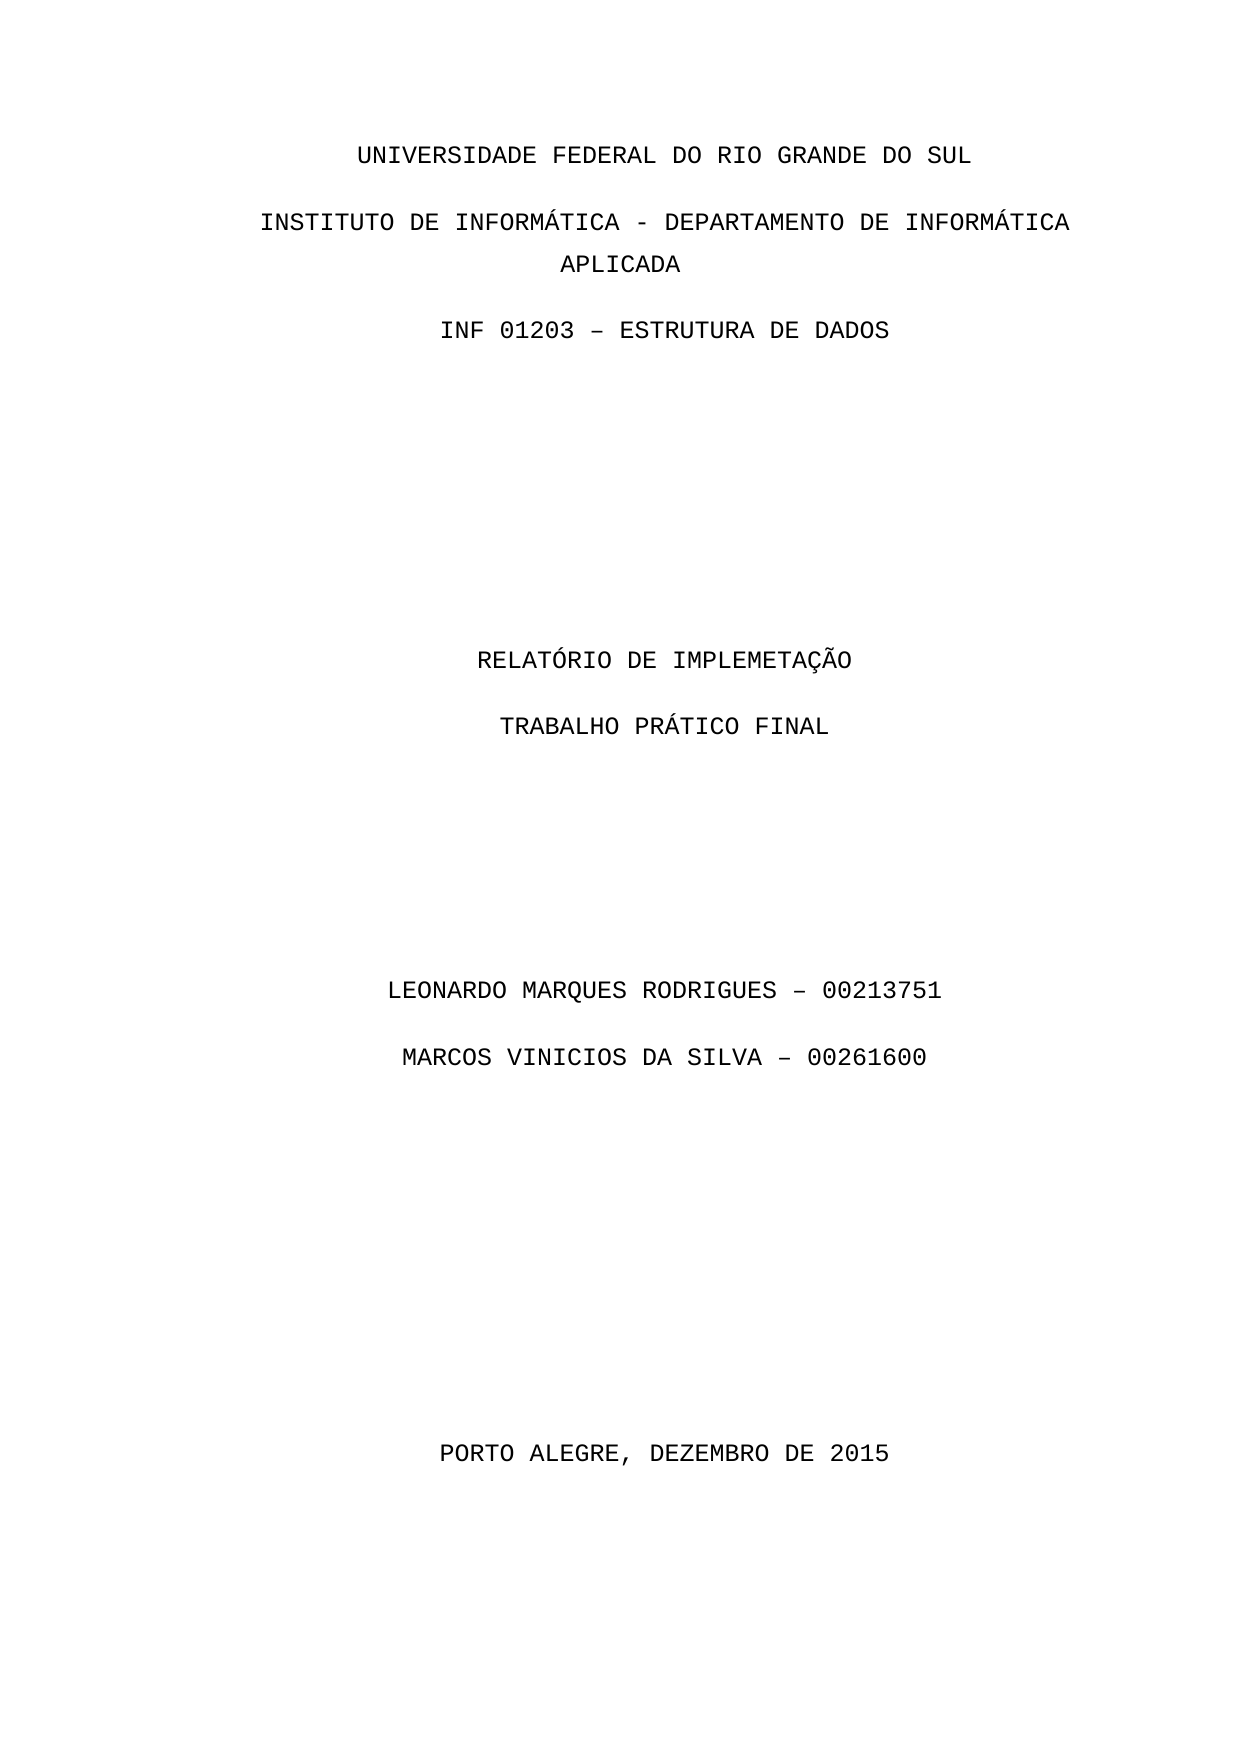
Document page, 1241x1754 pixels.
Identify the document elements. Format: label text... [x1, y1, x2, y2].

text RELATÓRIO DE IMPLEMETAÇÃO [118, 648, 1122, 676]
text UNIVERSIDADE FEDERAL DO RIO GRANDE DO SUL [118, 143, 1122, 171]
text PORTO ALEGRE, DEZEMBRO DE 2015 [118, 1440, 1122, 1469]
text INF 01203 – ESTRUTURA DE DADOS [118, 318, 1122, 346]
text TRABALHO PRÁTICO FINAL [118, 714, 1122, 742]
text LEONARDO MARQUES RODRIGUES – 00213751 [118, 978, 1122, 1006]
text INSTITUTO DE INFORMÁTICA - DEPARTAMENTO DE INFORMÁTICA APLICADA [118, 209, 1122, 280]
text MARCOS VINICIOS DA SILVA – 00261600 [118, 1044, 1122, 1072]
